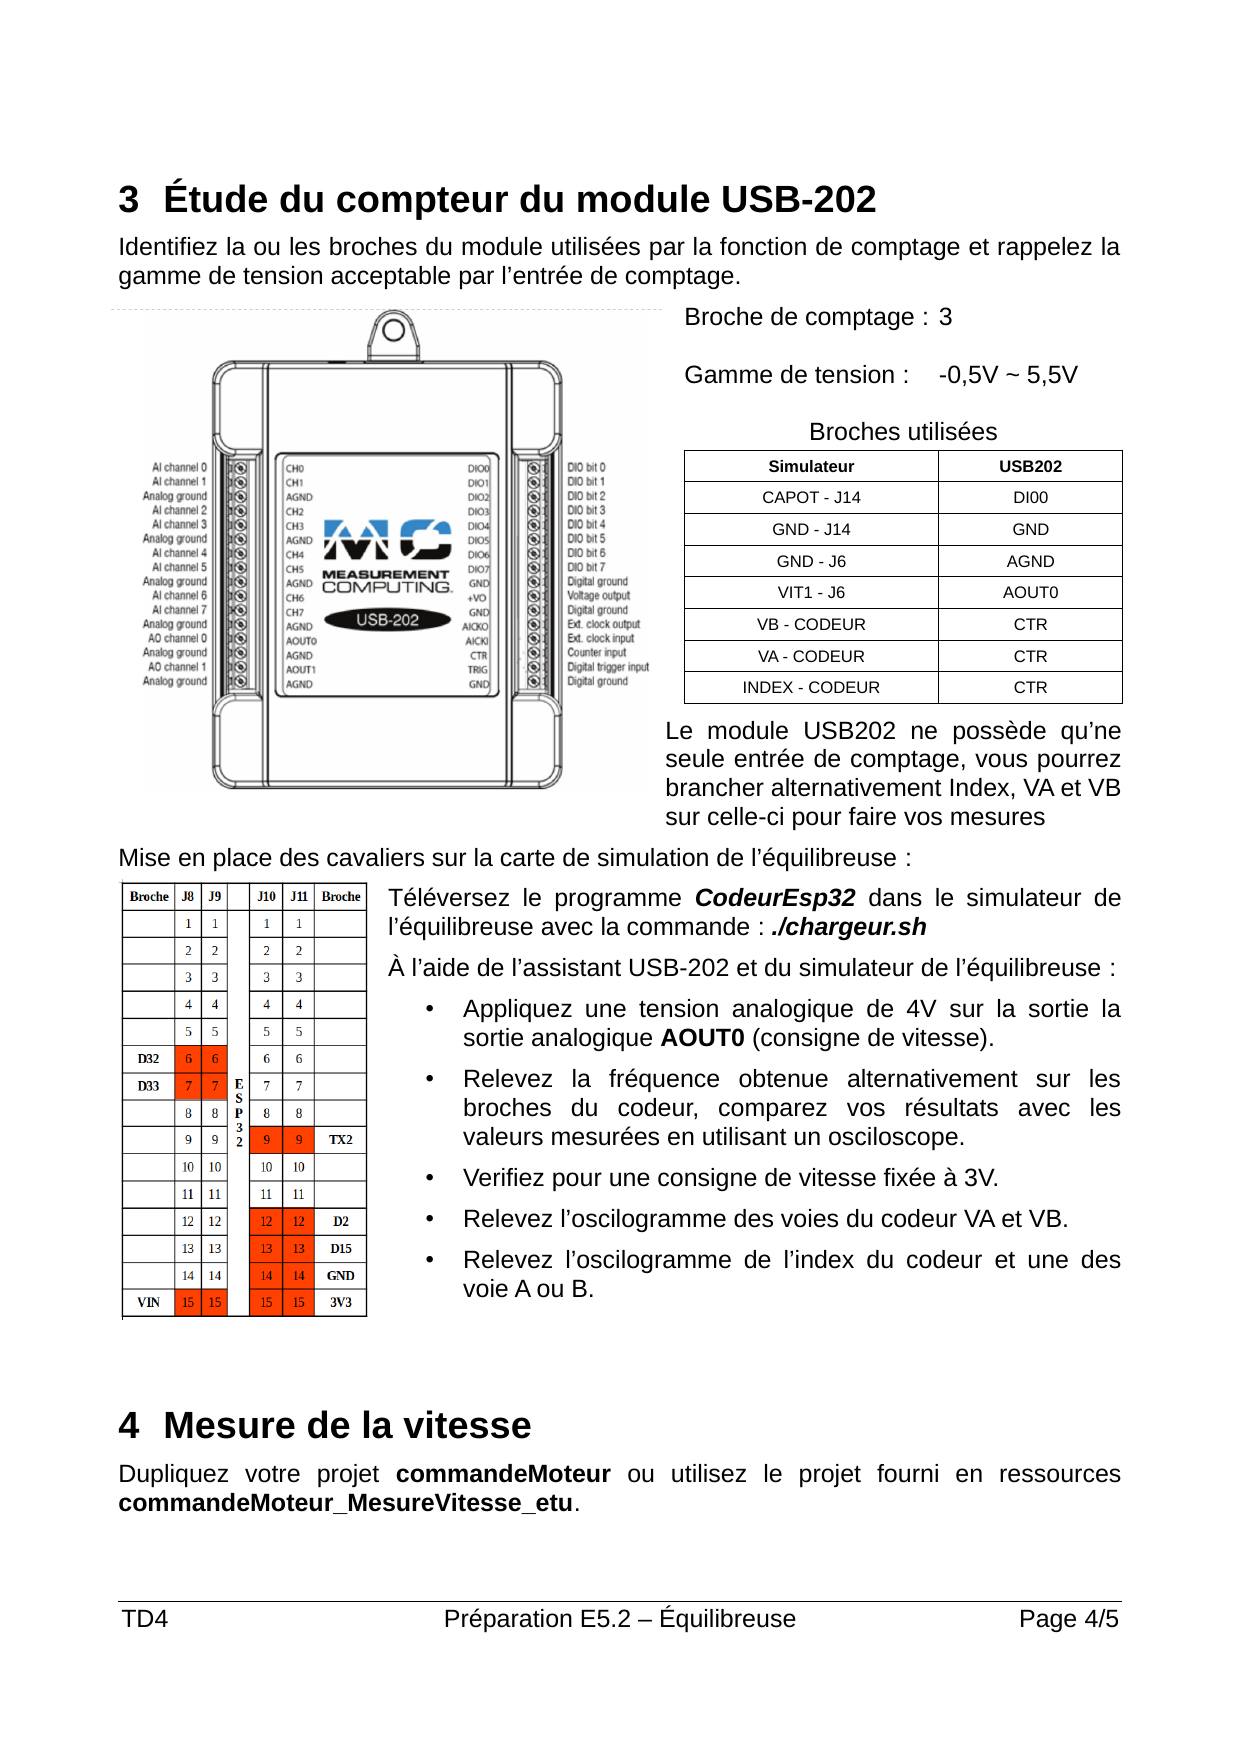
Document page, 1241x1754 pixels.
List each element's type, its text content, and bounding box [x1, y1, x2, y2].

table_cell Simulateur [685, 451, 938, 481]
subtitle Étude du compteur du module USB-202 [118, 176, 1122, 220]
table_cell DI00 [939, 482, 1122, 513]
table_cell AOUT0 [939, 577, 1122, 608]
table_cell INDEX - CODEUR [685, 672, 938, 703]
table_cell VB - CODEUR [685, 609, 938, 639]
table_cell VIT1 - J6 [685, 577, 938, 608]
table_cell CAPOT - J14 [685, 482, 938, 513]
text Mise en place des cavaliers sur la carte de simulation de l’équilibreuse : [118, 842, 1122, 871]
table_cell GND [939, 514, 1122, 544]
table_header Broche de comptage : [684, 302, 939, 331]
subtitle Mesure de la vitesse [118, 1403, 1122, 1447]
picture [109, 309, 665, 792]
list Relevez la fréquence obtenue alternativement sur les broches du codeur, comparez vos résultats avec les valeurs mesurées en utilisant un osciloscope. [370, 1064, 1122, 1150]
text Identifiez la ou les broches du module utilisées par la fonction de comptage et rappelez la gamme de tension acceptable par l’entrée de comptage. [118, 232, 1122, 290]
text À l’aide de l’assistant USB-202 et du simulateur de l’équilibreuse : [370, 953, 1122, 982]
table_cell [684, 389, 939, 417]
list Relevez l’oscilogramme de l’index du codeur et une des voie A ou B. [370, 1245, 1122, 1303]
text Téléversez le programme CodeurEsp32 dans le simulateur de l’équilibreuse avec la commande : ./chargeur.sh [370, 883, 1122, 941]
picture [118, 879, 370, 1320]
table_cell [939, 331, 1123, 360]
table_cell GND - J14 [685, 514, 938, 544]
table_cell [684, 331, 939, 360]
table_cell CTR [939, 672, 1122, 703]
text Dupliquez votre projet commandeMoteur ou utilisez le projet fourni en ressources commandeMoteur_MesureVitesse_etu. [118, 1459, 1122, 1516]
list Verifiez pour une consigne de vitesse fixée à 3V. [370, 1163, 1122, 1192]
list Appliquez une tension analogique de 4V sur la sortie la sortie analogique AOUT0 (consigne de vitesse). [370, 994, 1122, 1052]
table_cell -0,5V ~ 5,5V [939, 360, 1123, 388]
table_header 3 [939, 302, 1123, 331]
table_cell CTR [939, 641, 1122, 671]
list Relevez l’oscilogramme des voies du codeur VA et VB. [370, 1204, 1122, 1233]
table_cell USB202 [939, 451, 1122, 481]
table_cell VA - CODEUR [685, 641, 938, 671]
table_cell Broches utilisées [684, 417, 1123, 449]
text Le module USB202 ne possède qu’ne seule entrée de comptage, vous pourrez brancher alternativement Index, VA et VB sur celle-ci pour faire vos mesures [118, 716, 1122, 831]
table_cell Gamme de tension : [684, 360, 939, 388]
table_cell GND - J6 [685, 546, 938, 576]
table_cell CTR [939, 609, 1122, 639]
table_cell [939, 389, 1123, 417]
table_cell AGND [939, 546, 1122, 576]
